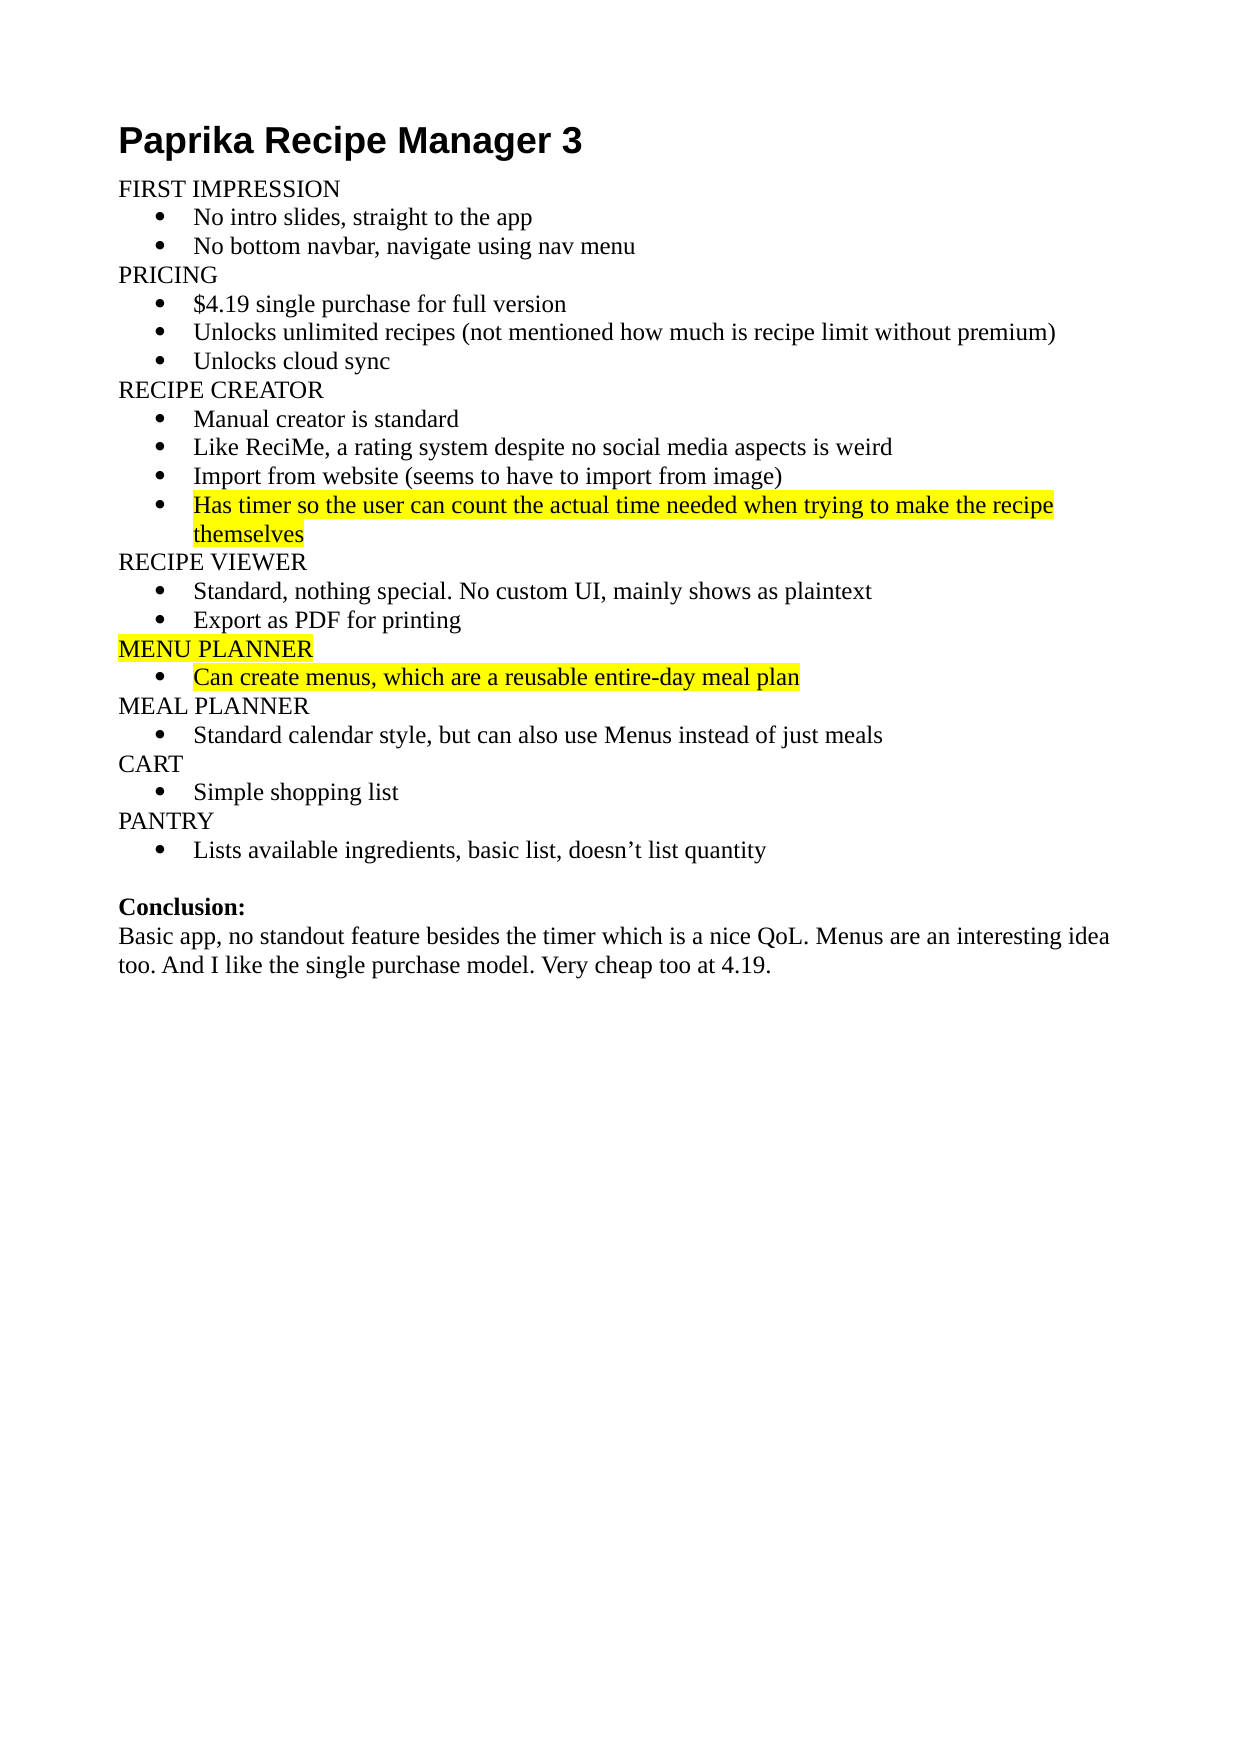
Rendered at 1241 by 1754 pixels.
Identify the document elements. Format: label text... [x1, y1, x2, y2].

text MENU PLANNER [118, 634, 1122, 662]
text MEAL PLANNER [118, 691, 1122, 720]
list Lists available ingredients, basic list, doesn’t list quantity [156, 835, 1122, 864]
list Has timer so the user can count the actual time needed when trying to make the recipe themselves [156, 490, 1122, 547]
text CART [118, 749, 1122, 777]
list Import from website (seems to have to import from image) [156, 461, 1122, 490]
text RECIPE VIEWER [118, 547, 1122, 576]
text FIRST IMPRESSION [118, 174, 1122, 202]
list Can create menus, which are a reusable entire-day meal plan [156, 662, 1122, 691]
list $4.19 single purchase for full version [156, 289, 1122, 317]
list Standard calendar style, but can also use Menus instead of just meals [156, 720, 1122, 749]
list Unlocks unlimited recipes (not mentioned how much is recipe limit without premium) [156, 317, 1122, 346]
text PRICING [118, 260, 1122, 289]
list Like ReciMe, a rating system despite no social media aspects is weird [156, 432, 1122, 461]
list Export as PDF for printing [156, 605, 1122, 634]
text PANTRY [118, 806, 1122, 835]
list Manual creator is standard [156, 404, 1122, 432]
list No intro slides, straight to the app [156, 202, 1122, 231]
list Unlocks cloud sync [156, 346, 1122, 375]
list Standard, nothing special. No custom UI, mainly shows as plaintext [156, 576, 1122, 605]
text Basic app, no standout feature besides the timer which is a nice QoL. Menus are an interesting idea too. And I like the single purchase model. Very cheap too at 4.19. [118, 921, 1122, 979]
text RECIPE CREATOR [118, 375, 1122, 404]
list No bottom navbar, navigate using nav menu [156, 231, 1122, 260]
list Simple shopping list [156, 777, 1122, 806]
subtitle Paprika Recipe Manager 3 [118, 118, 1122, 161]
text Conclusion: [118, 892, 1122, 921]
